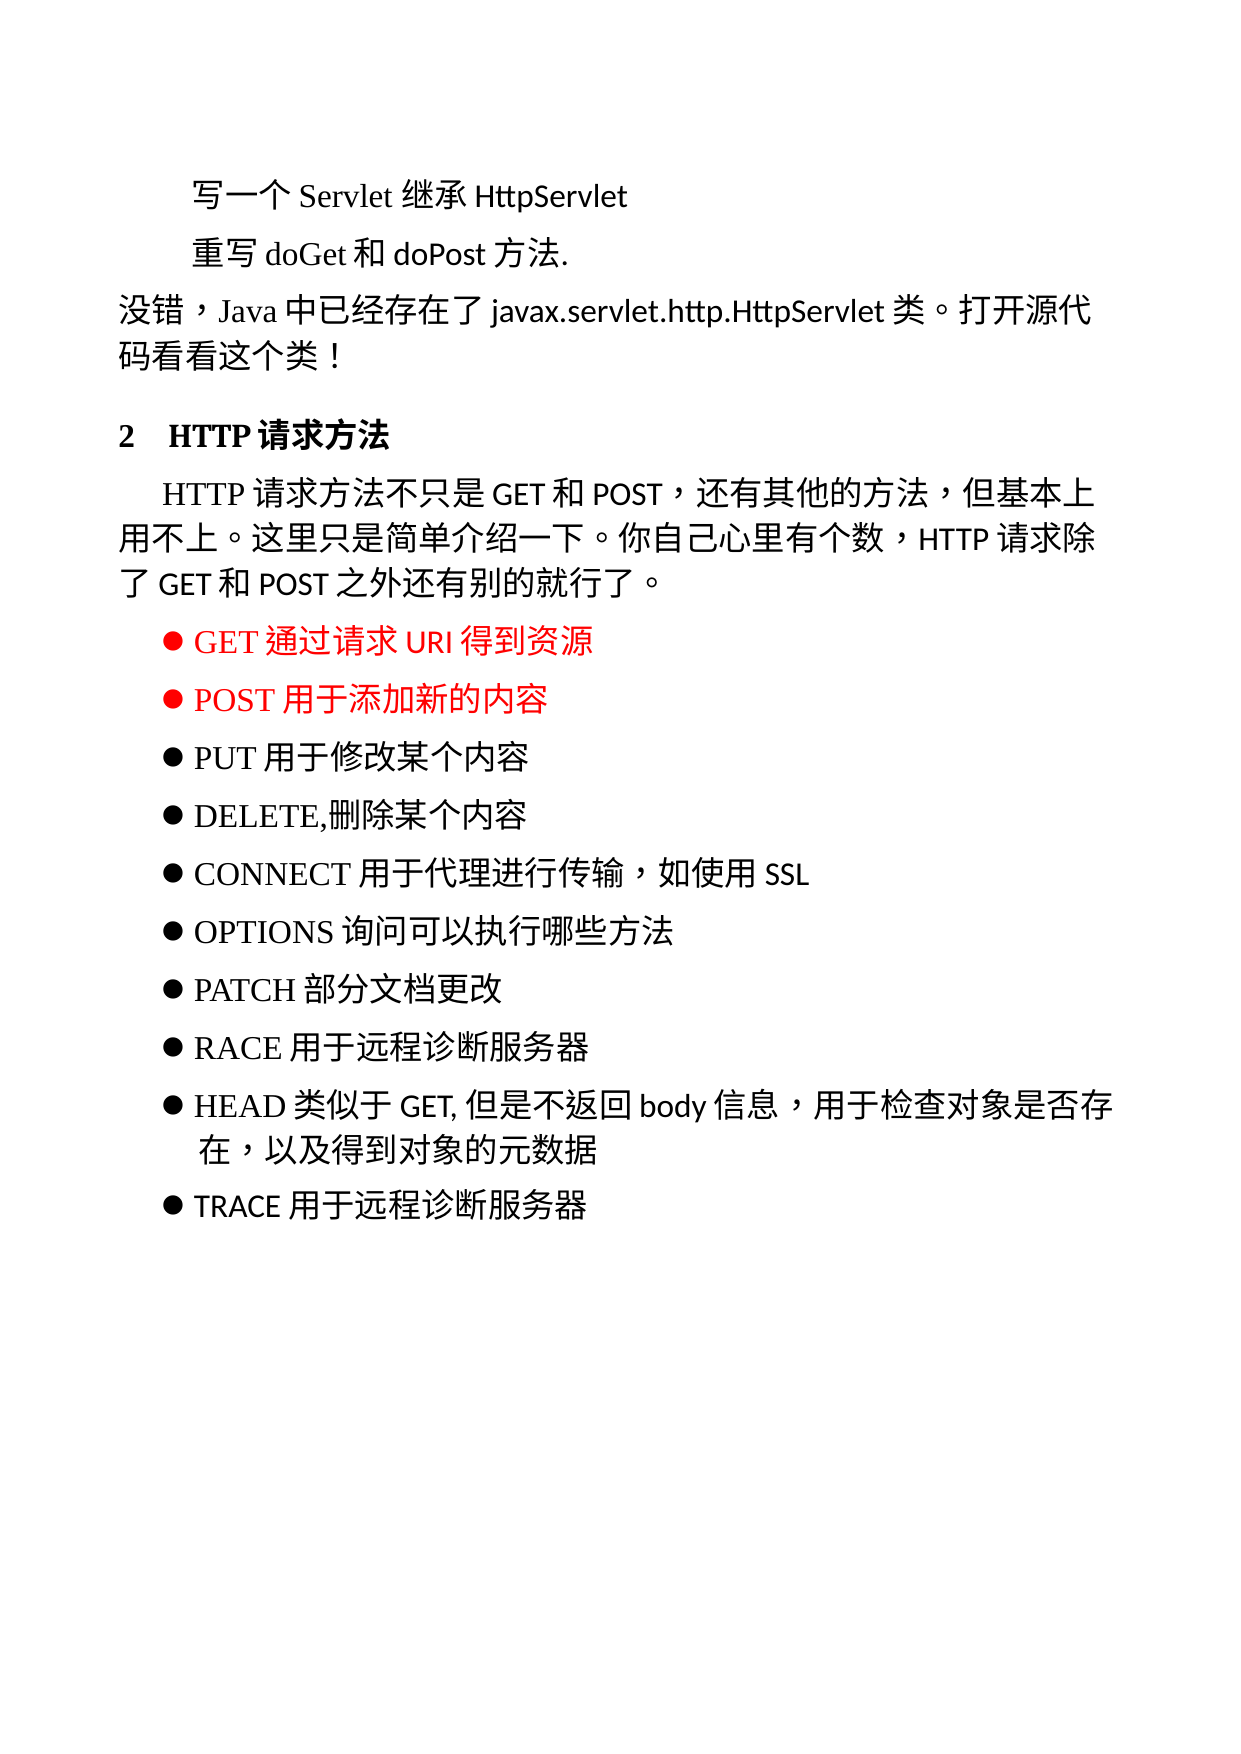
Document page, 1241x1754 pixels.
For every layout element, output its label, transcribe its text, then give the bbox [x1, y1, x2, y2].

text lHEAD类似于GET, 但是不返回body信息，用于检查对象是否存在，以及得到对象的元数据 [160, 1081, 1122, 1172]
text lPOST用于添加新的内容 [160, 676, 1122, 721]
text lTRACE用于远程诊断服务器 [160, 1185, 1122, 1225]
text 写一个Servlet 继承HttpServlet [118, 171, 1122, 217]
text 没错，Java中已经存在了javax.servlet.http.HttpServlet类。打开源代码看看这个类！ [118, 287, 1122, 378]
text lGET通过请求URI得到资源 [160, 618, 1122, 663]
text lCONNECT用于代理进行传输，如使用SSL [160, 850, 1122, 895]
text lPUT用于修改某个内容 [160, 734, 1122, 779]
text lOPTIONS询问可以执行哪些方法 [160, 908, 1122, 953]
text lRACE用于远程诊断服务器 [160, 1023, 1122, 1069]
text HTTP请求方法不只是GET和POST，还有其他的方法，但基本上用不上。这里只是简单介绍一下。你自己心里有个数，HTTP请求除了GET和POST之外还有别的就行了。 [118, 469, 1122, 606]
subtitle 2 HTTP请求方法 [118, 411, 1122, 457]
text lDELETE,删除某个内容 [160, 792, 1122, 837]
text 重写doGet和doPost 方法. [118, 229, 1122, 275]
text lPATCH部分文档更改 [160, 966, 1122, 1011]
